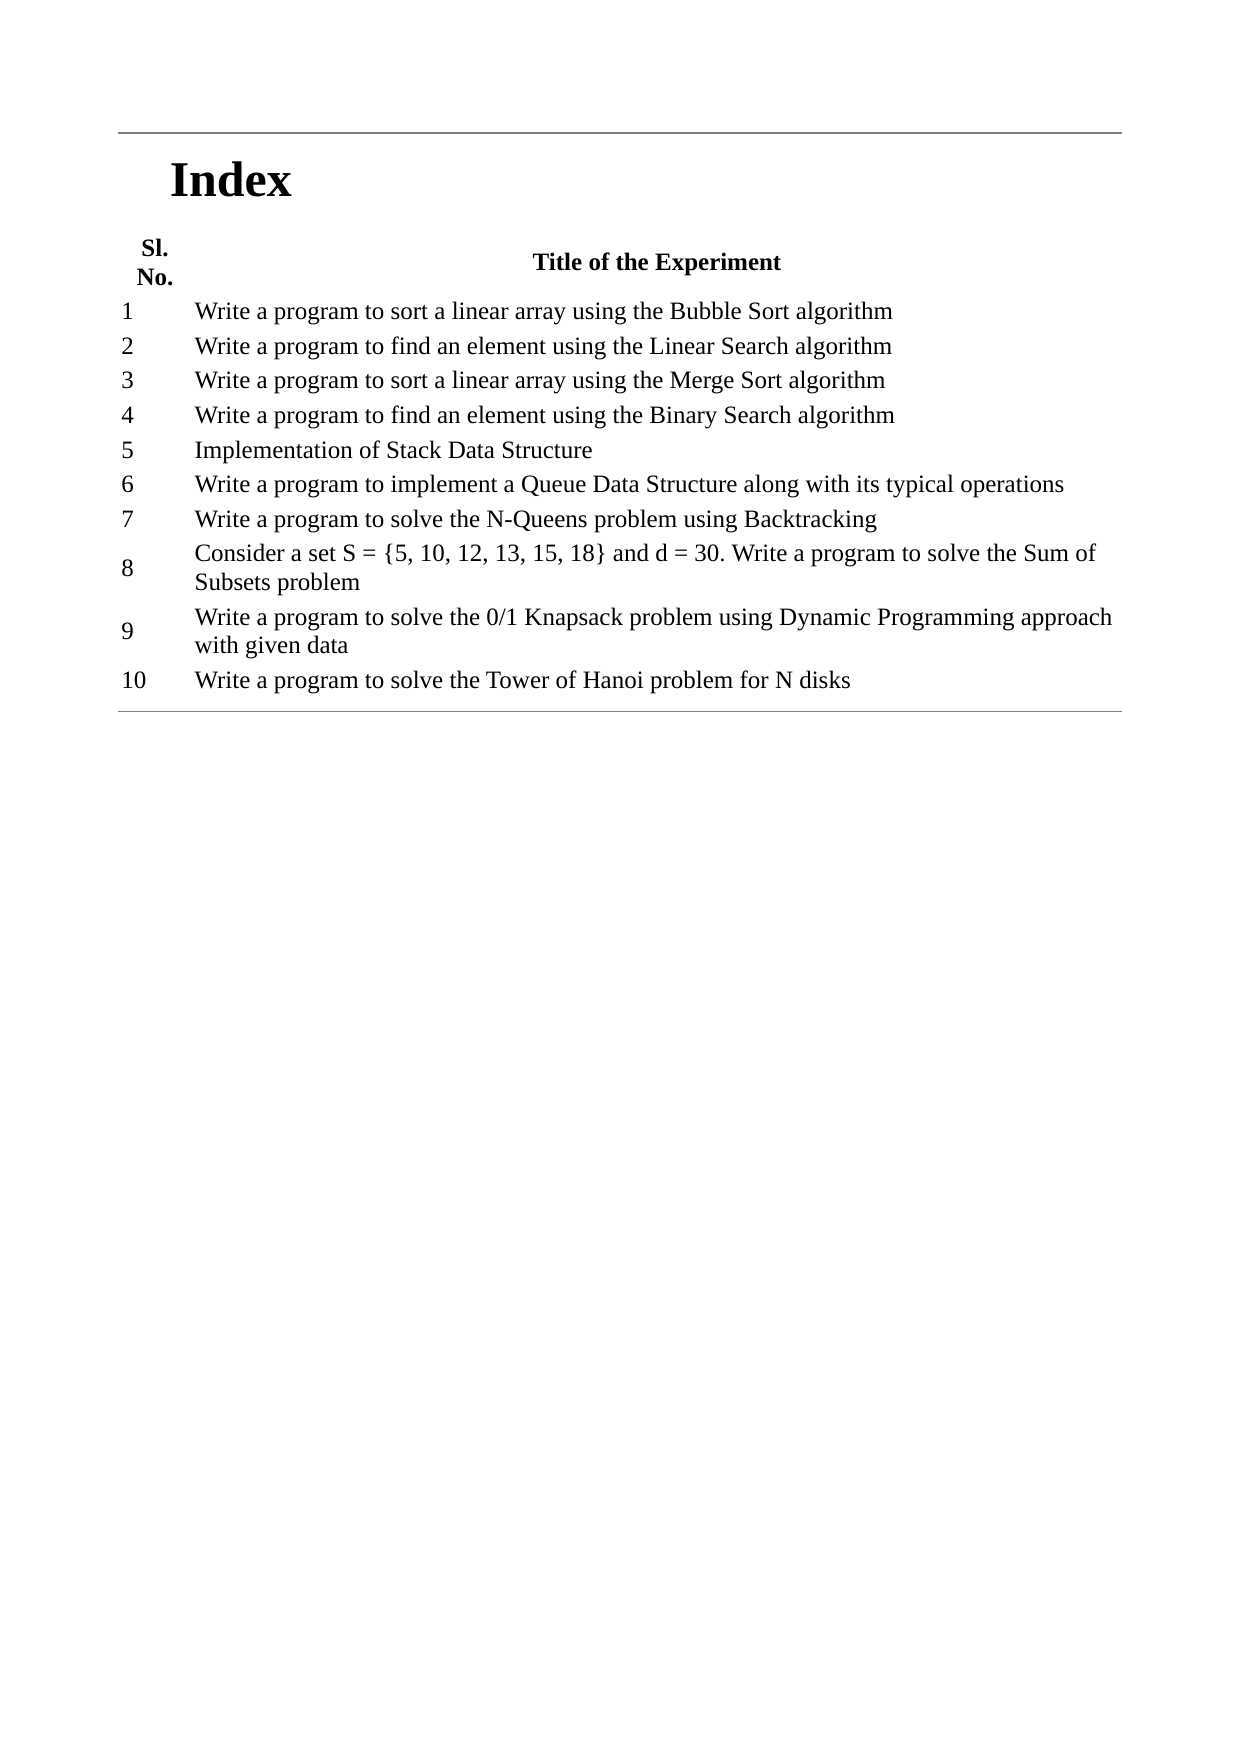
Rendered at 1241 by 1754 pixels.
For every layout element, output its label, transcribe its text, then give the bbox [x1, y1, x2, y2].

table_cell Write a program to sort a linear array using the Merge Sort algorithm [191, 363, 1122, 397]
table_cell 1 [118, 294, 191, 328]
table_cell 2 [118, 328, 191, 363]
table_cell 5 [118, 432, 191, 466]
table_cell 8 [118, 536, 191, 599]
table_cell 3 [118, 363, 191, 397]
table_header Title of the Experiment [191, 230, 1122, 293]
table_cell Consider a set S = {5, 10, 12, 13, 15, 18} and d = 30. Write a program to solve the Sum of Subsets problem [191, 536, 1122, 599]
table_cell Write a program to solve the Tower of Hanoi problem for N disks [191, 662, 1122, 697]
table_cell 9 [118, 599, 191, 662]
table_cell Write a program to find an element using the Binary Search algorithm [191, 397, 1122, 432]
subtitle 🧾 Index [118, 149, 1122, 207]
table_cell Write a program to find an element using the Linear Search algorithm [191, 328, 1122, 363]
table_cell Write a program to implement a Queue Data Structure along with its typical operations [191, 466, 1122, 501]
table_cell Write a program to solve the N-Queens problem using Backtracking [191, 501, 1122, 536]
table_cell Write a program to sort a linear array using the Bubble Sort algorithm [191, 294, 1122, 328]
table_cell 4 [118, 397, 191, 432]
table_cell Implementation of Stack Data Structure [191, 432, 1122, 466]
table_cell 10 [118, 662, 191, 697]
table_cell Write a program to solve the 0/1 Knapsack problem using Dynamic Programming approach with given data [191, 599, 1122, 662]
table_cell 7 [118, 501, 191, 536]
table_header Sl. No. [118, 230, 191, 293]
table_cell 6 [118, 466, 191, 501]
